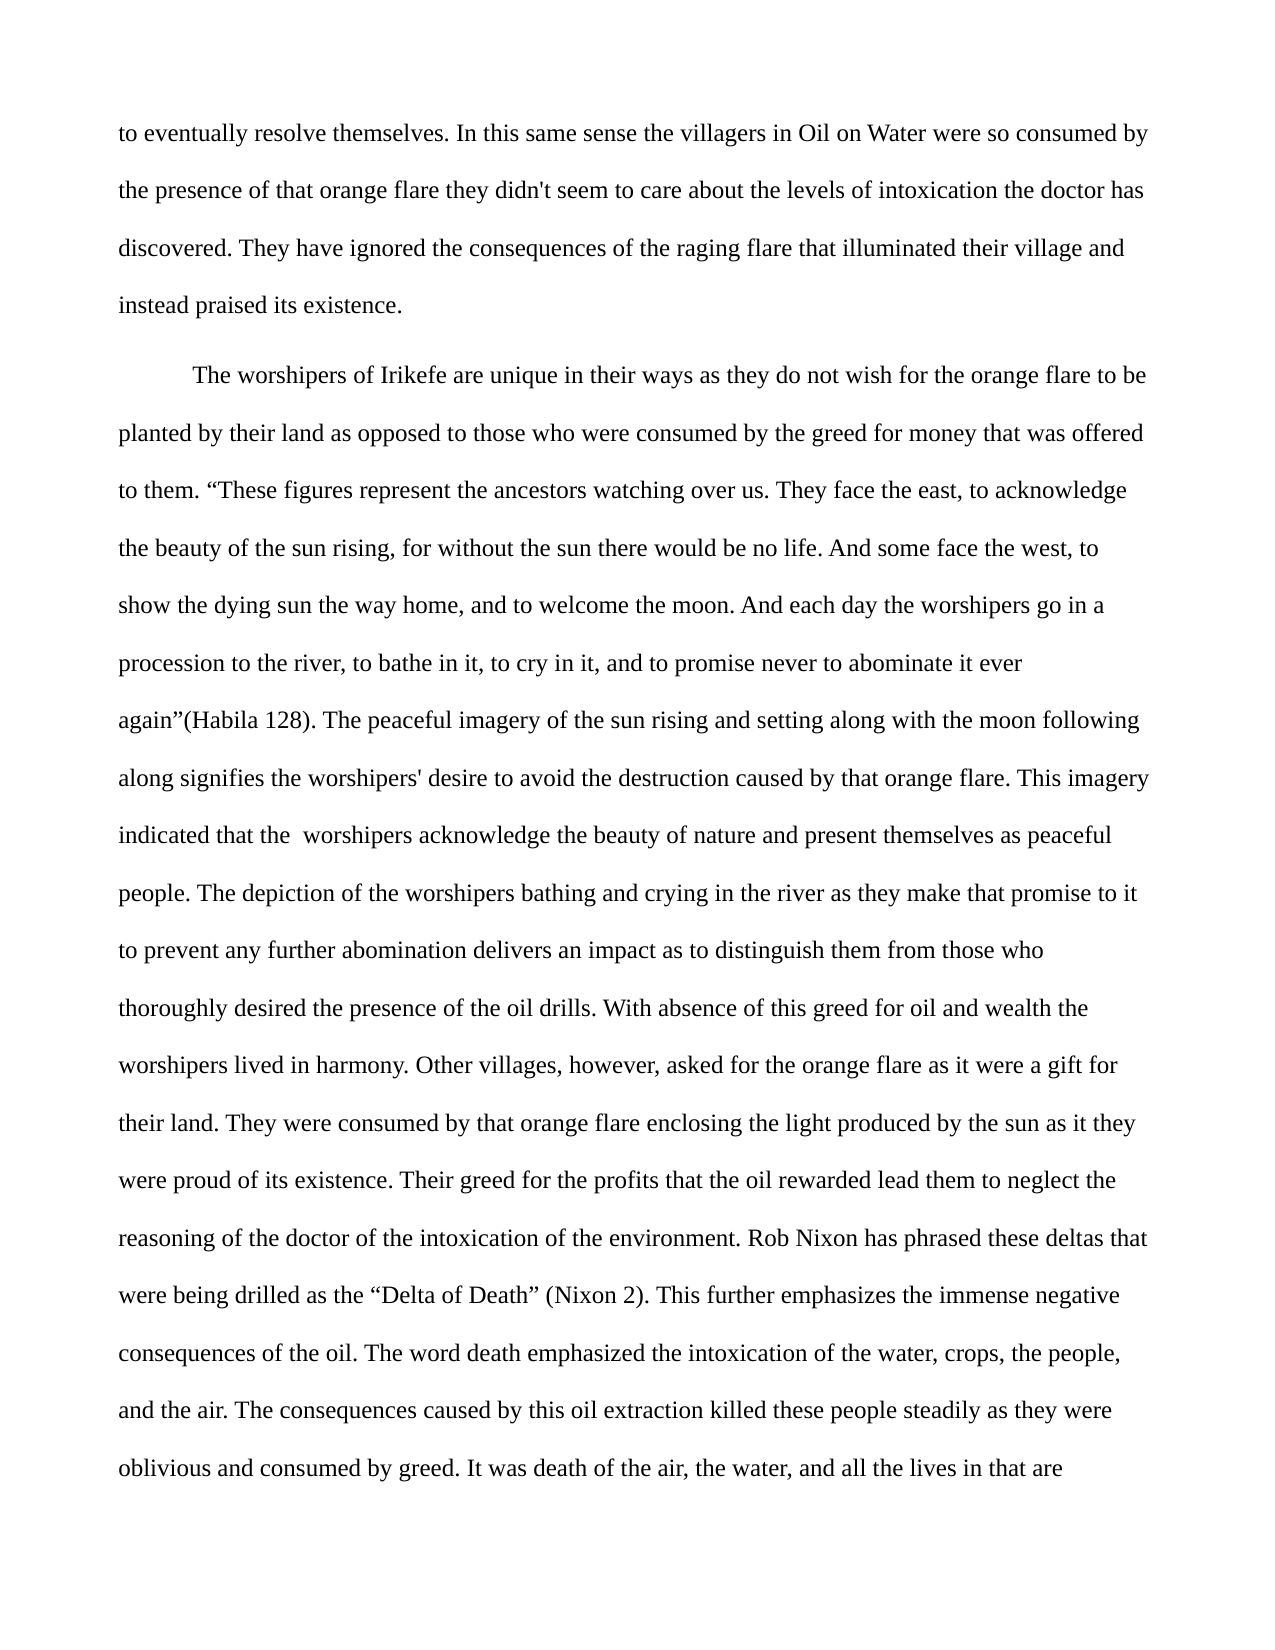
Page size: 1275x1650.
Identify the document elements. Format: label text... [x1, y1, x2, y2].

text to eventually resolve themselves. In this same sense the villagers in Oil on Water were so consumed by the presence of that orange flare they didn't seem to care about the levels of intoxication the doctor has discovered. They have ignored the consequences of the raging flare that illuminated their village and instead praised its existence. [118, 118, 1157, 319]
text The worshipers of Irikefe are unique in their ways as they do not wish for the orange flare to be planted by their land as opposed to those who were consumed by the greed for money that was offered to them. “These figures represent the ancestors watching over us. They face the east, to acknowledge the beauty of the sun rising, for without the sun there would be no life. And some face the west, to show the dying sun the way home, and to welcome the moon. And each day the worshipers go in a procession to the river, to bathe in it, to cry in it, and to promise never to abominate it ever again”(Habila 128). The peaceful imagery of the sun rising and setting along with the moon following along signifies the worshipers' desire to avoid the destruction caused by that orange flare. This imagery indicated that the worshipers acknowledge the beauty of nature and present themselves as peaceful people. The depiction of the worshipers bathing and crying in the river as they make that promise to it to prevent any further abomination delivers an impact as to distinguish them from those who thoroughly desired the presence of the oil drills. With absence of this greed for oil and wealth the worshipers lived in harmony. Other villages, however, asked for the orange flare as it were a gift for their land. They were consumed by that orange flare enclosing the light produced by the sun as it they were proud of its existence. Their greed for the profits that the oil rewarded lead them to neglect the reasoning of the doctor of the intoxication of the environment. Rob Nixon has phrased these deltas that were being drilled as the “Delta of Death” (Nixon 2). This further emphasizes the immense negative consequences of the oil. The word death emphasized the intoxication of the water, crops, the people, and the air. The consequences caused by this oil extraction killed these people steadily as they were oblivious and consumed by greed. It was death of the air, the water, and all the lives in that are [118, 361, 1157, 1482]
